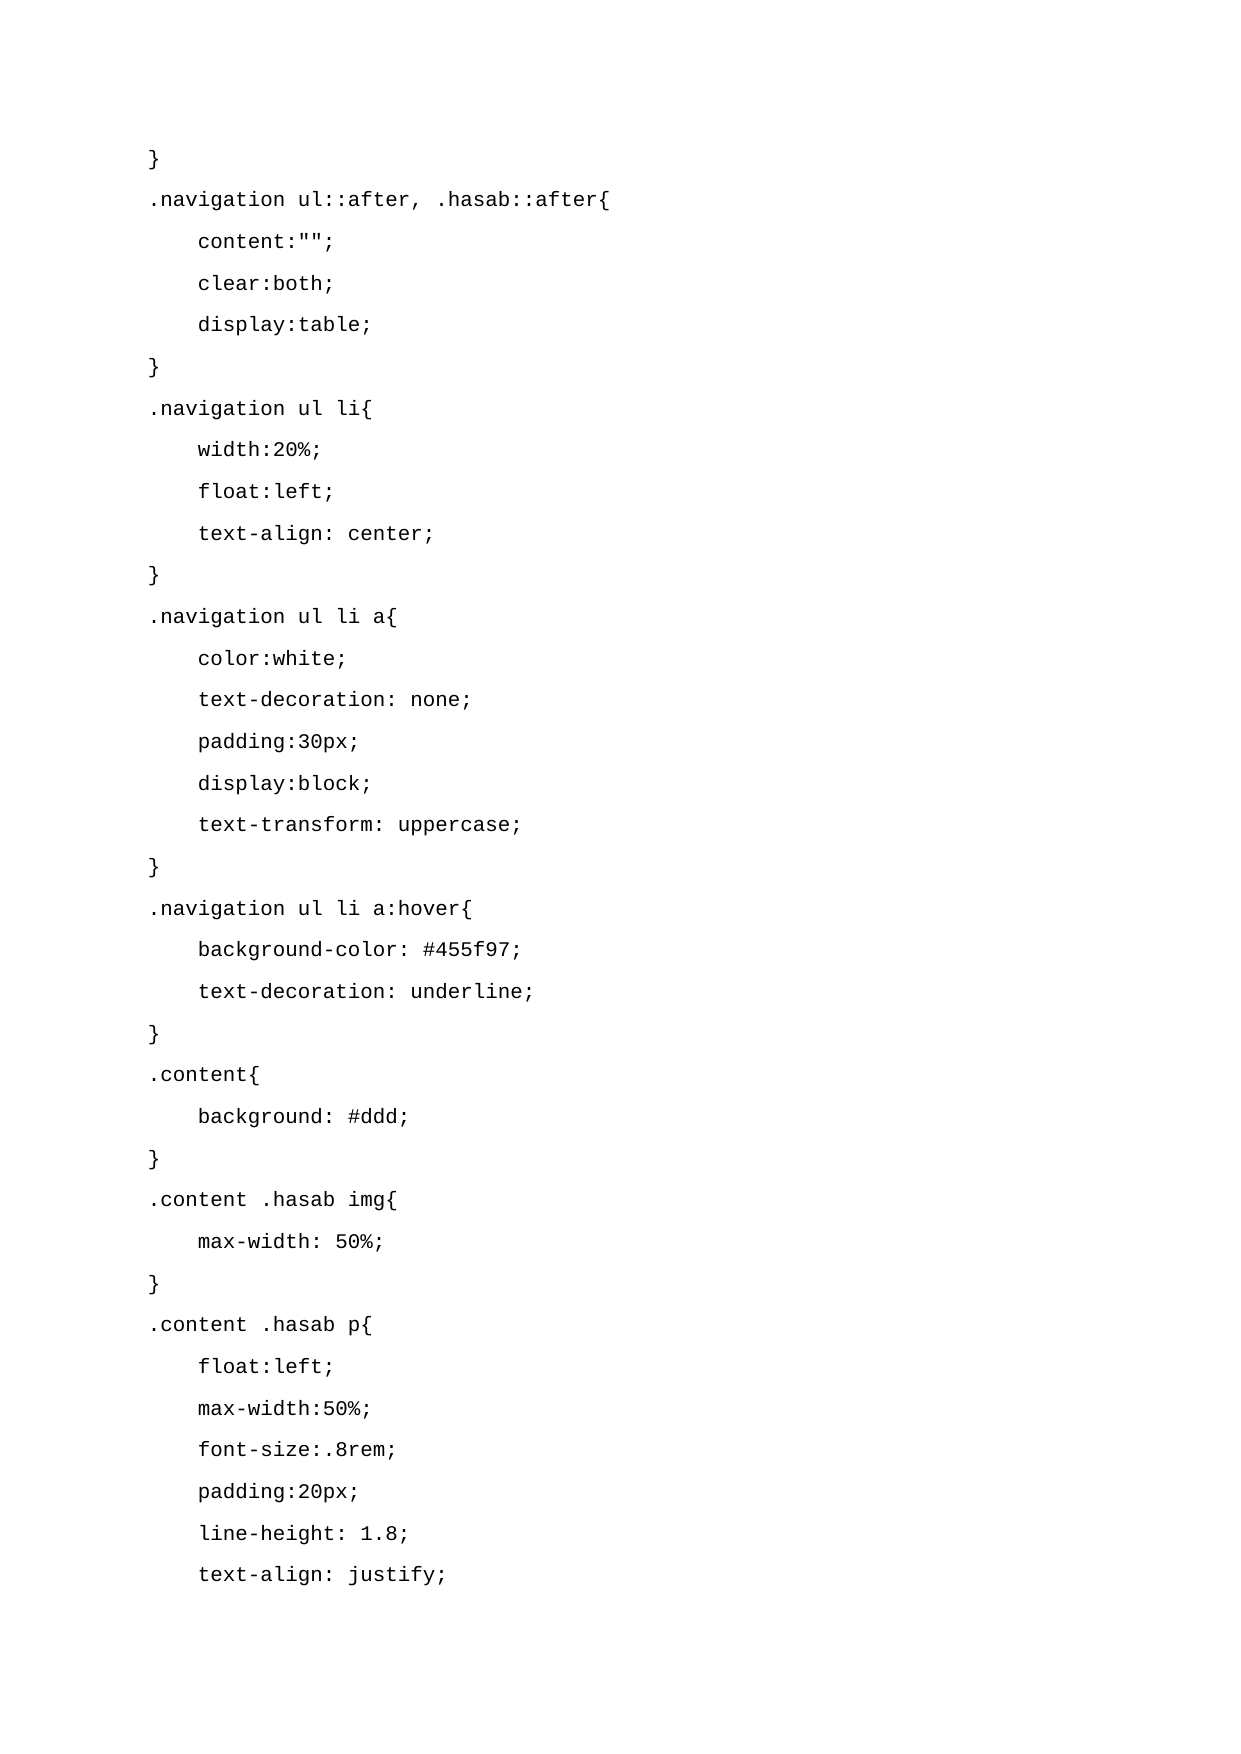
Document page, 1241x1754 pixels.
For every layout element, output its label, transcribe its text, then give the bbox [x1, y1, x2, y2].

text line-height: 1.8; [148, 1523, 1093, 1546]
text background: #ddd; [148, 1106, 1093, 1129]
text .navigation ul::after, .hasab::after{ [148, 189, 1093, 213]
text text-decoration: underline; [148, 981, 1093, 1004]
text text-align: justify; [148, 1564, 1093, 1588]
text text-transform: uppercase; [148, 814, 1093, 838]
text } [148, 1023, 1093, 1046]
text max-width:50%; [148, 1398, 1093, 1421]
text background-color: #455f97; [148, 939, 1093, 963]
text .navigation ul li a:hover{ [148, 898, 1093, 921]
text .navigation ul li a{ [148, 606, 1093, 629]
text } [148, 1273, 1093, 1296]
text .content{ [148, 1064, 1093, 1088]
text font-size:.8rem; [148, 1439, 1093, 1463]
text color:white; [148, 648, 1093, 671]
text content:""; [148, 231, 1093, 254]
text padding:30px; [148, 731, 1093, 754]
text .navigation ul li{ [148, 398, 1093, 421]
text text-decoration: none; [148, 689, 1093, 713]
text display:table; [148, 314, 1093, 338]
text } [148, 356, 1093, 379]
text max-width: 50%; [148, 1231, 1093, 1254]
text text-align: center; [148, 523, 1093, 546]
text padding:20px; [148, 1481, 1093, 1504]
text } [148, 564, 1093, 588]
text } [148, 1148, 1093, 1171]
text .content .hasab p{ [148, 1314, 1093, 1338]
text .content .hasab img{ [148, 1189, 1093, 1213]
text display:block; [148, 773, 1093, 796]
text float:left; [148, 481, 1093, 504]
text } [148, 148, 1093, 171]
text clear:both; [148, 273, 1093, 296]
text width:20%; [148, 439, 1093, 463]
text } [148, 856, 1093, 879]
text float:left; [148, 1356, 1093, 1379]
